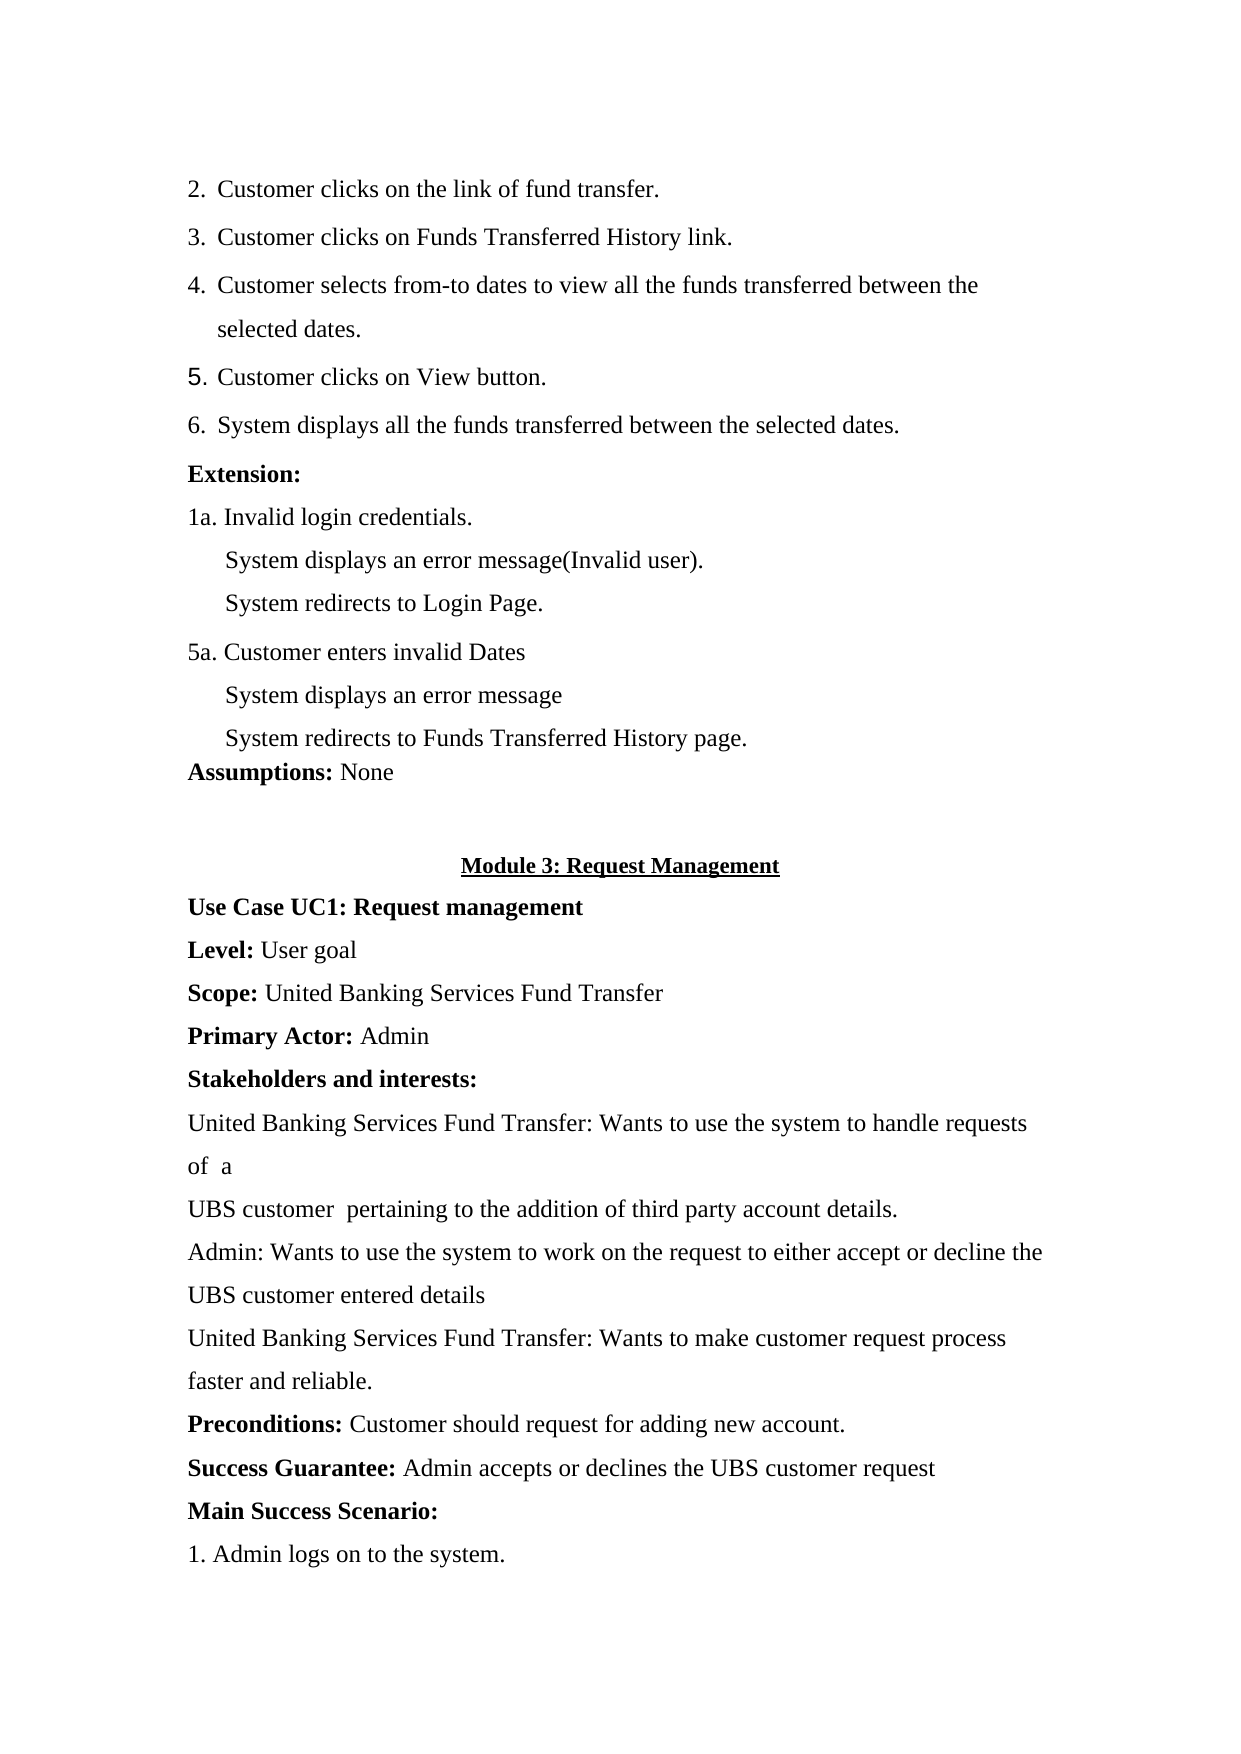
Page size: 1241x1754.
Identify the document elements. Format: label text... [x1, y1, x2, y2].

text Extension: [187, 459, 1053, 488]
text UBS customer pertaining to the addition of third party account details. [187, 1194, 1053, 1223]
text 5a. Customer enters invalid Dates [187, 637, 1053, 665]
text United Banking Services Fund Transfer: Wants to make customer request process faster and reliable. [187, 1323, 1053, 1395]
text Use Case UC1: Request management [187, 892, 1053, 921]
text System redirects to Login Page. [187, 588, 1053, 617]
text 1a. Invalid login credentials. [187, 502, 1053, 531]
text Module 3: Request Management [187, 853, 1053, 879]
text 1. Admin logs on to the system. [187, 1539, 1053, 1568]
list Customer clicks on the link of fund transfer. [187, 174, 1053, 203]
text Level: User goal [187, 935, 1053, 964]
text Stakeholders and interests: [187, 1064, 1053, 1093]
text System displays an error message [187, 680, 1053, 708]
text Primary Actor: Admin [187, 1021, 1053, 1050]
text System displays an error message(Invalid user). [187, 545, 1053, 574]
list Customer selects from-to dates to view all the funds transferred between the selected dates. [187, 271, 1053, 342]
list Customer clicks on View button. [187, 362, 1053, 391]
text System redirects to Funds Transferred History page. [187, 723, 1053, 752]
text Admin: Wants to use the system to work on the request to either accept or decline the UBS customer entered details [187, 1237, 1053, 1309]
text Main Success Scenario: [187, 1496, 1053, 1524]
text Assumptions: None [187, 757, 1053, 786]
text United Banking Services Fund Transfer: Wants to use the system to handle requests of a [187, 1108, 1053, 1179]
text Preconditions: Customer should request for adding new account. [187, 1409, 1053, 1438]
text Success Guarantee: Admin accepts or declines the UBS customer request [187, 1453, 1053, 1481]
text Scope: United Banking Services Fund Transfer [187, 978, 1053, 1007]
list Customer clicks on Funds Transferred History link. [187, 222, 1053, 251]
list System displays all the funds transferred between the selected dates. [187, 411, 1053, 439]
